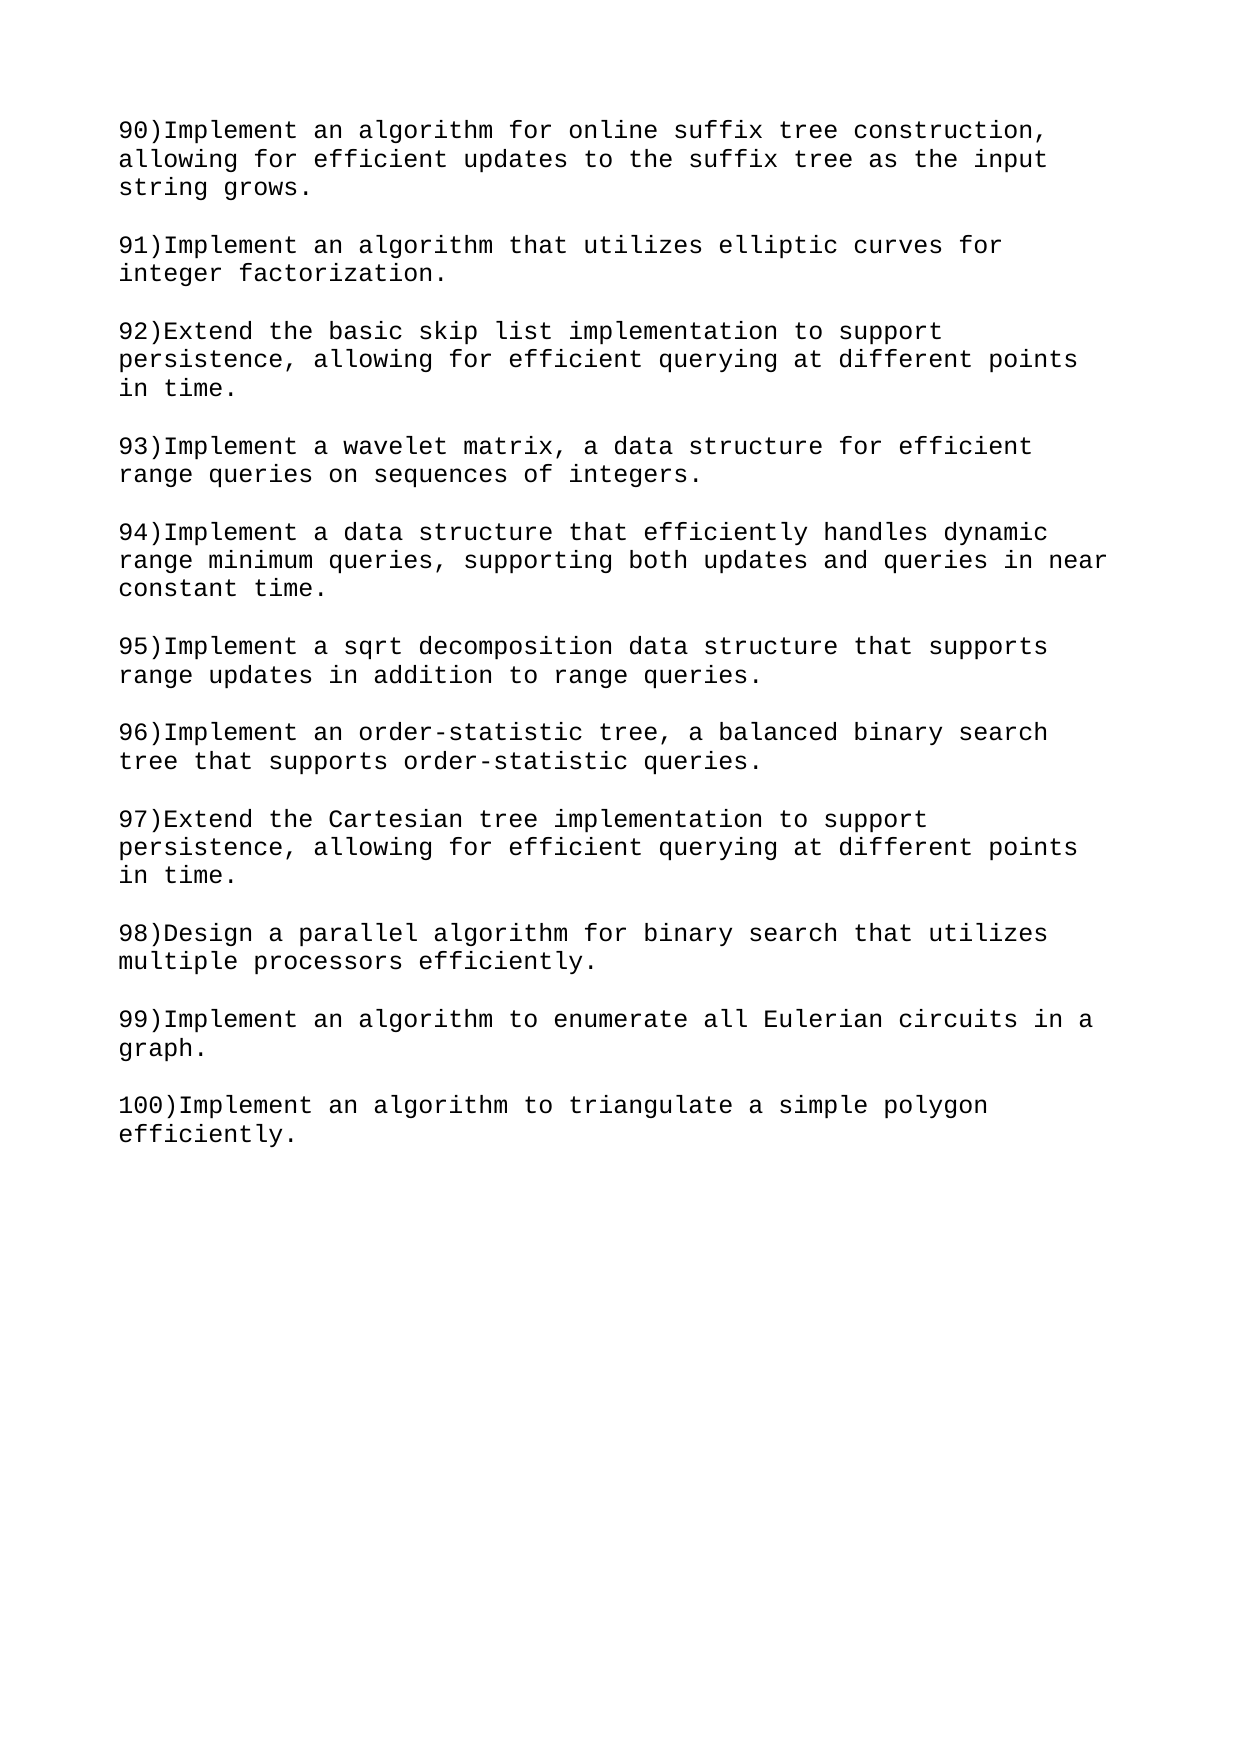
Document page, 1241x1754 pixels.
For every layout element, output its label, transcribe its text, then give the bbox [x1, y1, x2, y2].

text 94)Implement a data structure that efficiently handles dynamic range minimum queries, supporting both updates and queries in near constant time. [118, 519, 1122, 604]
text 90)Implement an algorithm for online suffix tree construction, allowing for efficient updates to the suffix tree as the input string grows. [118, 118, 1122, 203]
text 98)Design a parallel algorithm for binary search that utilizes multiple processors efficiently. [118, 921, 1122, 977]
text 95)Implement a sqrt decomposition data structure that supports range updates in addition to range queries. [118, 634, 1122, 691]
text 92)Extend the basic skip list implementation to support persistence, allowing for efficient querying at different points in time. [118, 319, 1122, 404]
text 96)Implement an order-statistic tree, a balanced binary search tree that supports order-statistic queries. [118, 720, 1122, 777]
text 97)Extend the Cartesian tree implementation to support persistence, allowing for efficient querying at different points in time. [118, 806, 1122, 891]
text 91)Implement an algorithm that utilizes elliptic curves for integer factorization. [118, 233, 1122, 289]
text 93)Implement a wavelet matrix, a data structure for efficient range queries on sequences of integers. [118, 433, 1122, 490]
text 99)Implement an algorithm to enumerate all Eulerian circuits in a graph. [118, 1007, 1122, 1063]
text 100)Implement an algorithm to triangulate a simple polygon efficiently. [118, 1093, 1122, 1149]
